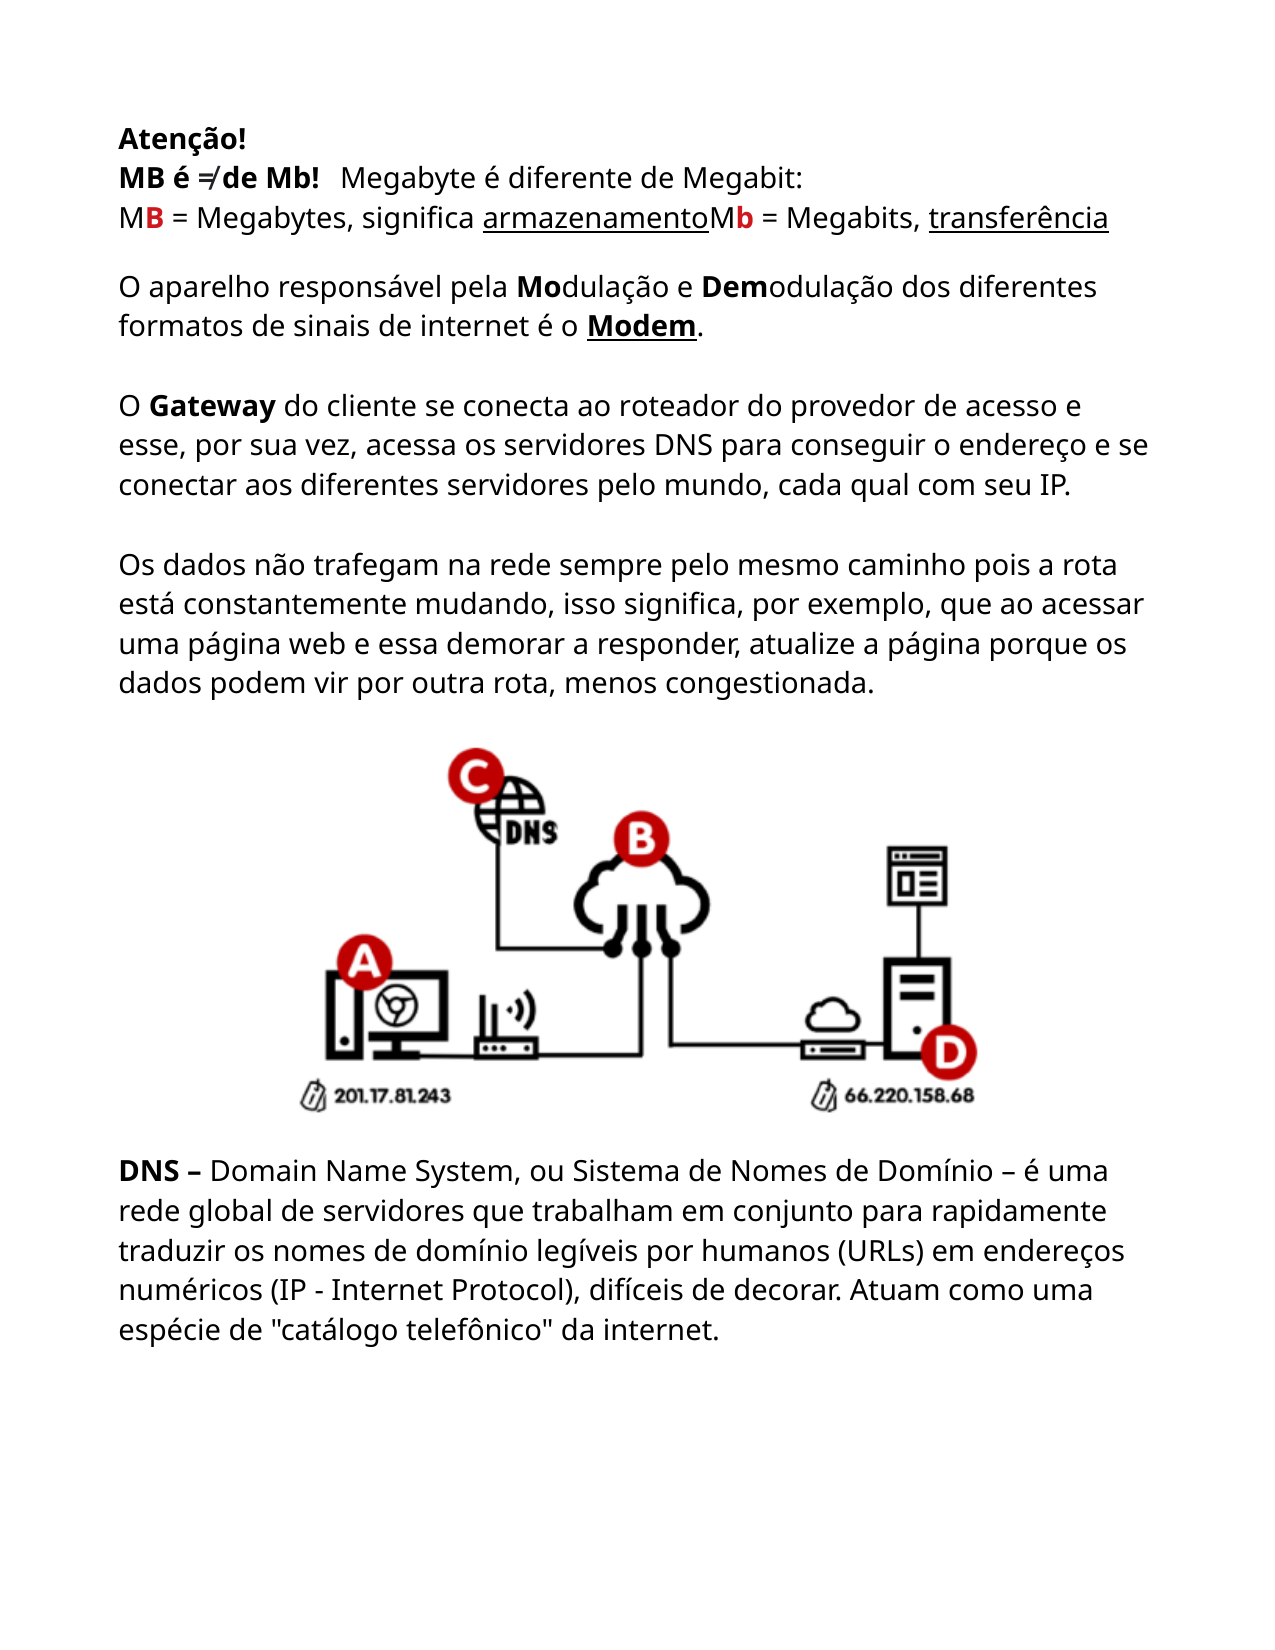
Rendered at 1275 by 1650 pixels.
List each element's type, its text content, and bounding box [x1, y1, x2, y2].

text O aparelho responsável pela Modulação e Demodulação dos diferentes formatos de sinais de internet é o Modem. [118, 266, 1157, 345]
text MB é ≠ de Mb! Megabyte é diferente de Megabit: [118, 158, 1157, 197]
text Os dados não trafegam na rede sempre pelo mesmo caminho pois a rota está constantemente mudando, isso significa, por exemplo, que ao acessar uma página web e essa demorar a responder, atualize a página porque os dados podem vir por outra rota, menos congestionada. [118, 544, 1157, 702]
text DNS – Domain Name System, ou Sistema de Nomes de Domínio – é uma rede global de servidores que trabalham em conjunto para rapidamente traduzir os nomes de domínio legíveis por humanos (URLs) em endereços numéricos (IP - Internet Protocol), difíceis de decorar. Atuam como uma espécie de "catálogo telefônico" da internet. [118, 1151, 1157, 1349]
text O Gateway do cliente se conecta ao roteador do provedor de acesso e esse, por sua vez, acessa os servidores DNS para conseguir o endereço e se conectar aos diferentes servidores pelo mundo, cada qual com seu IP. [118, 385, 1157, 504]
text Atenção! [118, 118, 1157, 158]
text MB = Megabytes, significa armazenamento Mb = Megabits, transferência [118, 197, 1157, 237]
picture [275, 731, 1001, 1122]
